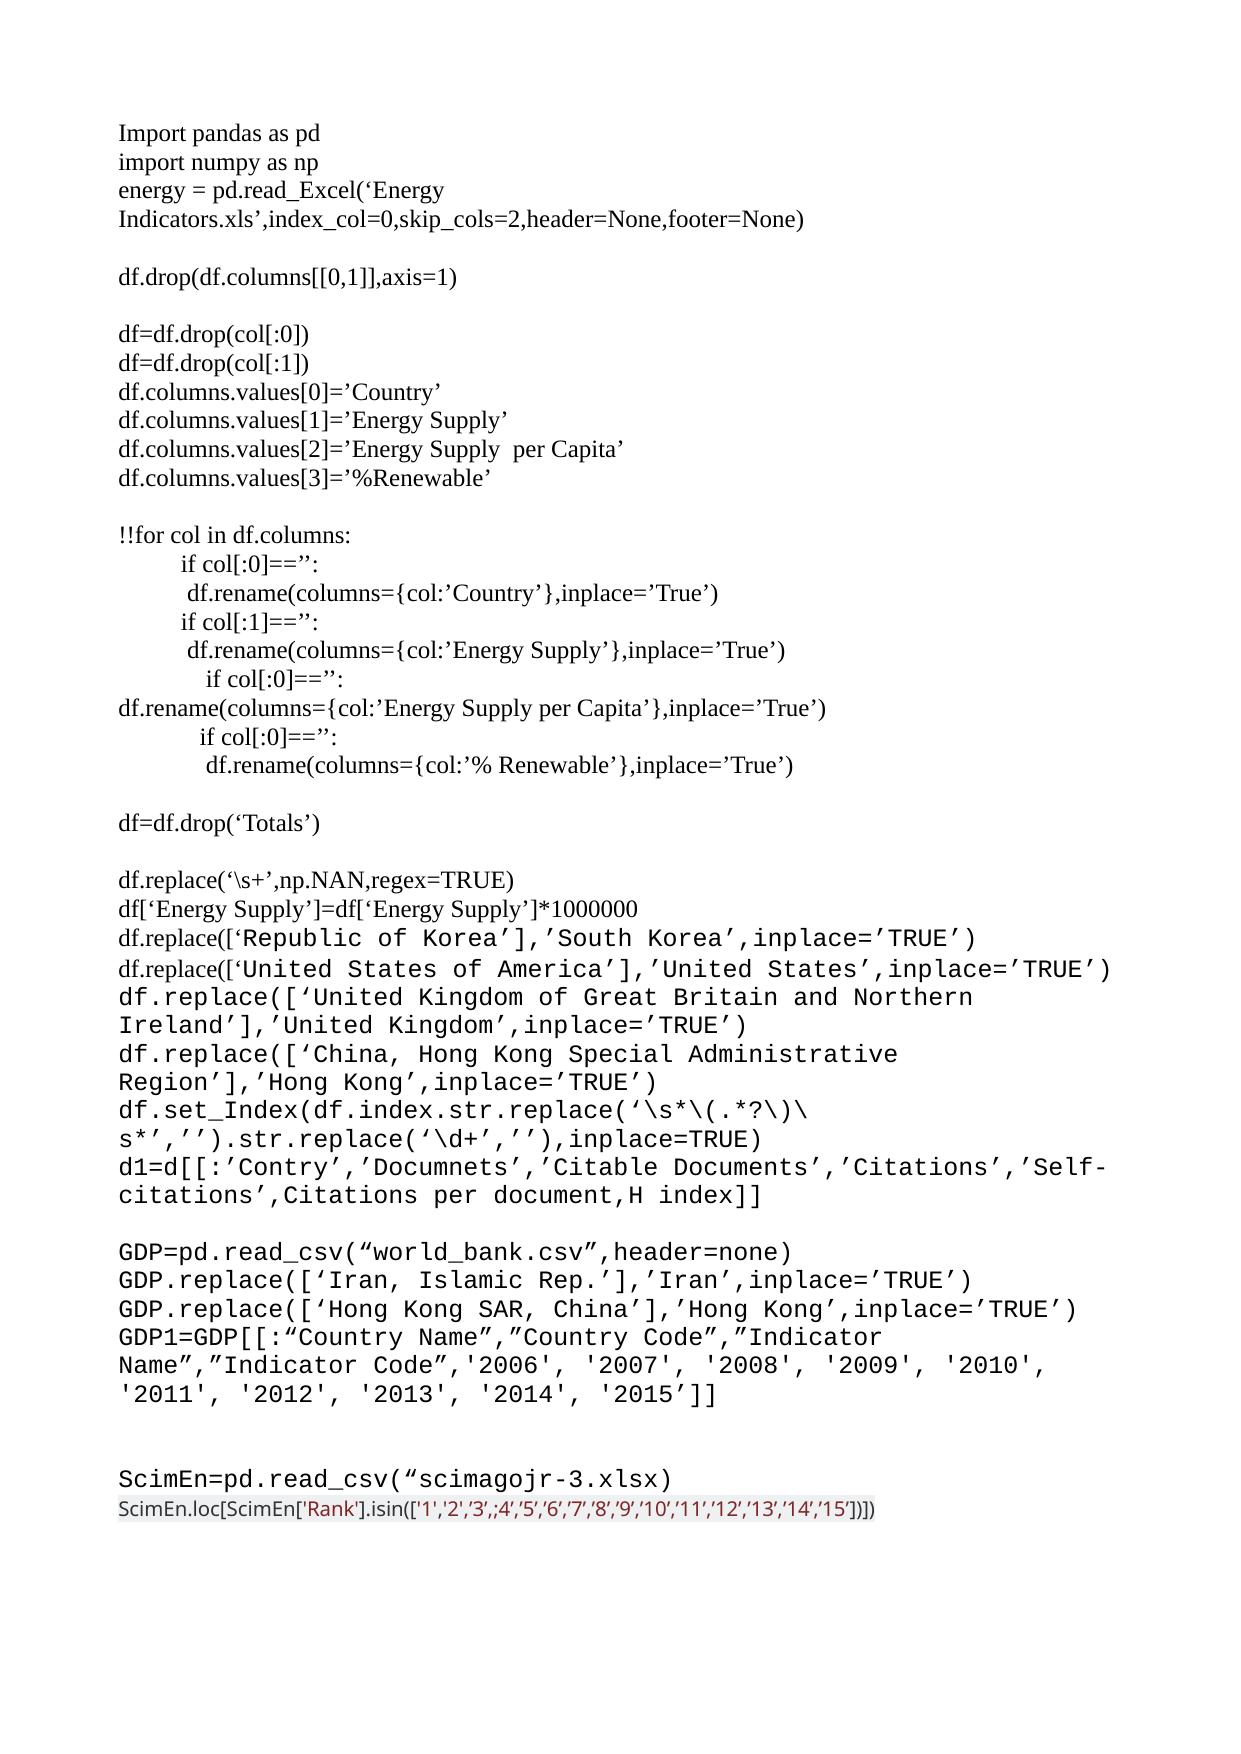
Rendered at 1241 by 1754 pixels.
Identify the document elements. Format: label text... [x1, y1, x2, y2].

text df.drop(df.columns[[0,1]],axis=1) [118, 262, 1122, 291]
text GDP.replace([‘Iran, Islamic Rep.’],’Iran’,inplace=’TRUE’) [118, 1268, 1122, 1296]
text if col[:0]==’’: [118, 549, 1122, 578]
text df.columns.values[3]=’%Renewable’ [118, 463, 1122, 492]
text df.columns.values[0]=’Country’ [118, 377, 1122, 406]
text df.replace(‘\s+’,np.NAN,regex=TRUE) [118, 866, 1122, 894]
text df.replace([‘United States of America’],’United States’,inplace=’TRUE’) [118, 954, 1122, 985]
text import numpy as np [118, 147, 1122, 176]
text ScimEn=pd.read_csv(“scimagojr-3.xlsx) [118, 1466, 1122, 1495]
text GDP.replace([‘Hong Kong SAR, China’],’Hong Kong’,inplace=’TRUE’) [118, 1296, 1122, 1325]
text df=df.drop(col[:1]) [118, 348, 1122, 377]
text GDP1=GDP[[:“Country Name”,”Country Code”,”Indicator Name”,”Indicator Code”,'2006', '2007', '2008', '2009', '2010', '2011', '2012', '2013', '2014', '2015’]] [118, 1325, 1122, 1410]
text df.set_Index(df.index.str.replace(‘\s*\(.*?\)\s*’,’’).str.replace(‘\d+’,’’),inplace=TRUE) [118, 1098, 1122, 1155]
text df.columns.values[1]=’Energy Supply’ [118, 406, 1122, 434]
text df.rename(columns={col:’Country’},inplace=’True’) [118, 578, 1122, 607]
text df.replace([‘China, Hong Kong Special Administrative Region’],’Hong Kong’,inplace=’TRUE’) [118, 1041, 1122, 1098]
text df[‘Energy Supply’]=df[‘Energy Supply’]*1000000 [118, 894, 1122, 923]
text df.rename(columns={col:’Energy Supply per Capita’},inplace=’True’) [118, 693, 1122, 722]
text df=df.drop(‘Totals’) [118, 808, 1122, 837]
text df.replace([‘Republic of Korea’],’South Korea’,inplace=’TRUE’) [118, 923, 1122, 954]
text GDP=pd.read_csv(“world_bank.csv”,header=none) [118, 1240, 1122, 1268]
text energy = pd.read_Excel(‘Energy Indicators.xls’,index_col=0,skip_cols=2,header=None,footer=None) [118, 176, 1122, 233]
text d1=d[[:’Contry’,’Documnets’,’Citable Documents’,’Citations’,’Self-citations’,Citations per document,H index]] [118, 1155, 1122, 1211]
text df=df.drop(col[:0]) [118, 319, 1122, 348]
text df.columns.values[2]=’Energy Supply per Capita’ [118, 434, 1122, 463]
text Import pandas as pd [118, 118, 1122, 147]
text if col[:0]==’’: [118, 722, 1122, 751]
text ScimEn.loc[ScimEn['Rank'].isin(['1','2',’3’,;4’,’5’,’6’,’7’,’8’,’9’,’10’,’11’,’12’,’13’,’14’,’15’])]) [118, 1495, 1122, 1522]
text !!for col in df.columns: [118, 521, 1122, 549]
text df.rename(columns={col:’% Renewable’},inplace=’True’) [118, 751, 1122, 779]
text df.rename(columns={col:’Energy Supply’},inplace=’True’) [118, 636, 1122, 664]
text df.replace([‘United Kingdom of Great Britain and Northern Ireland’],’United Kingdom’,inplace=’TRUE’) [118, 985, 1122, 1041]
text if col[:0]==’’: [118, 664, 1122, 693]
text if col[:1]==’’: [118, 607, 1122, 636]
